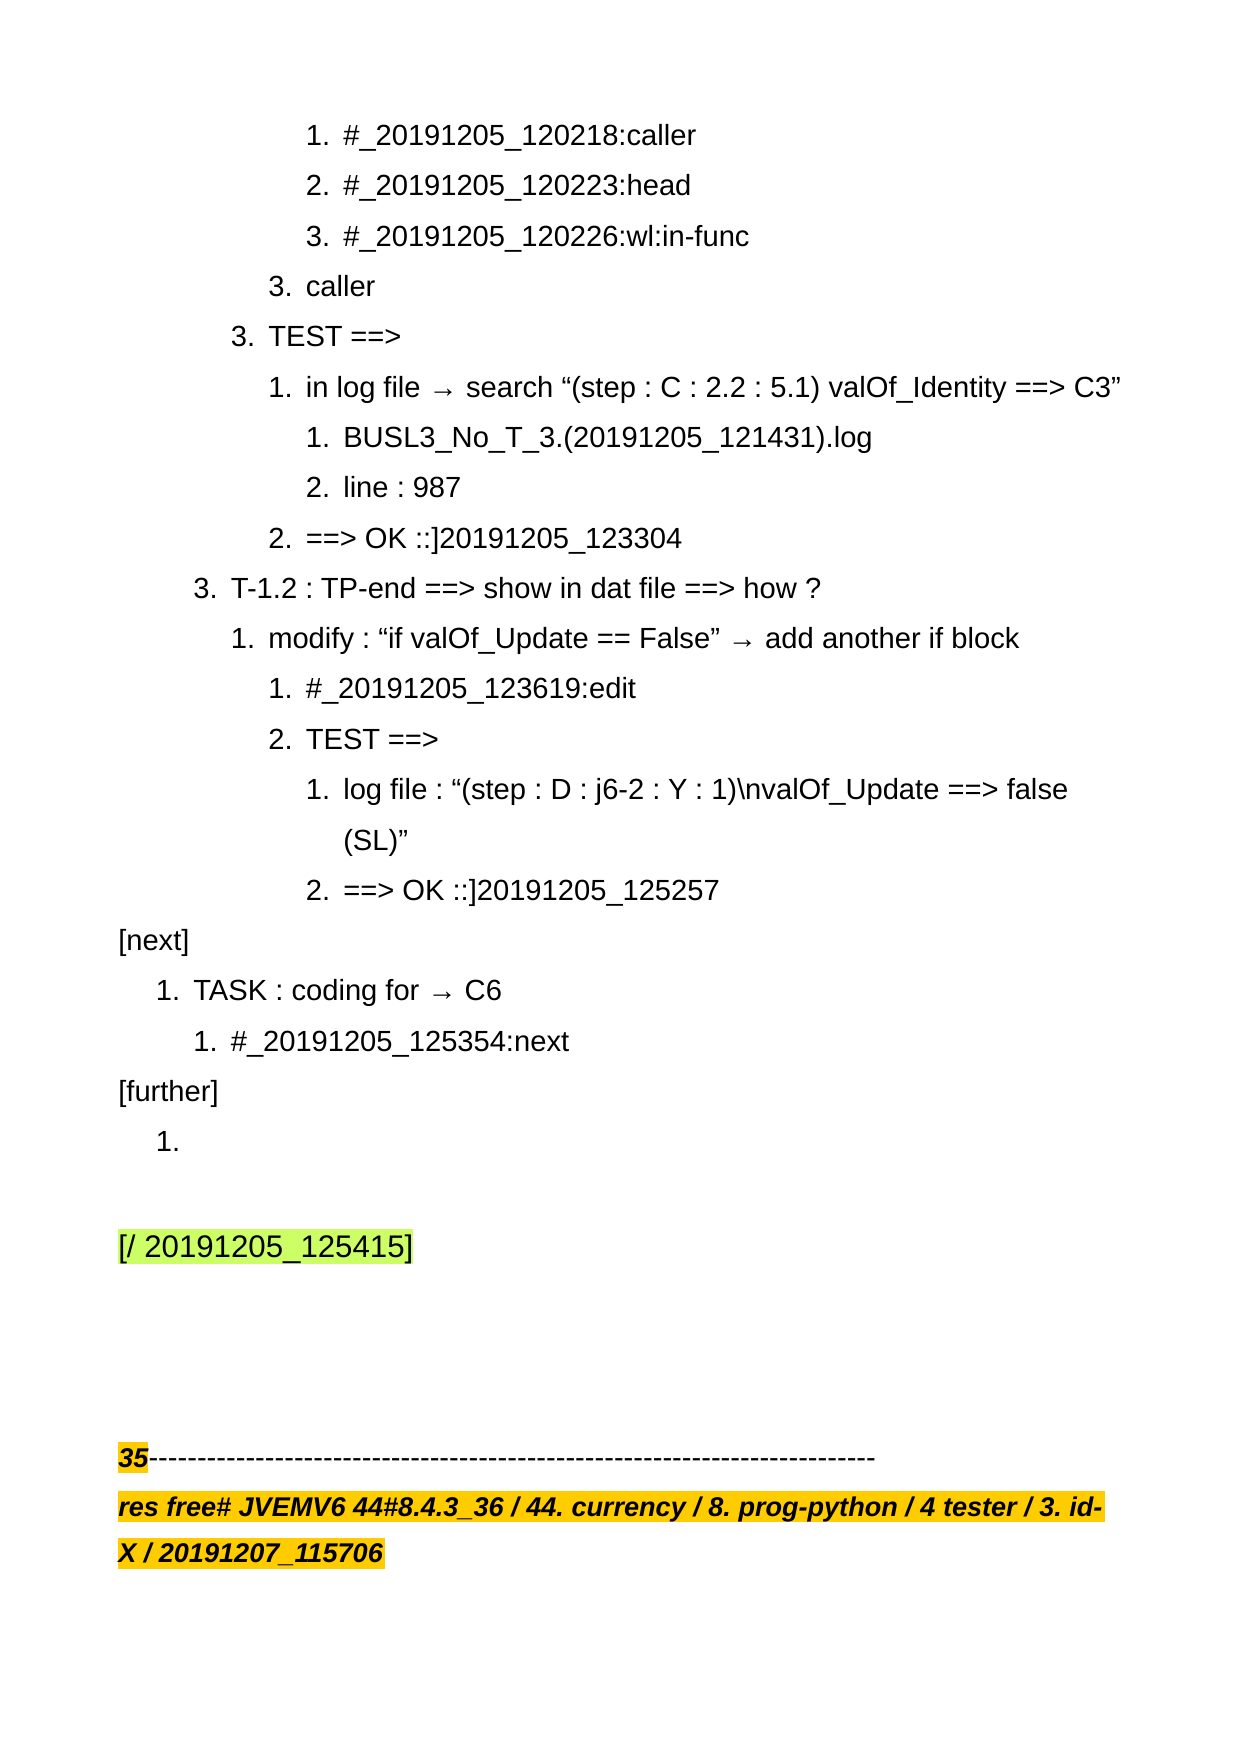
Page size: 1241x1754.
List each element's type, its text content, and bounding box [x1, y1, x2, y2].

list ==> OK ::]20191205_125257 [306, 873, 1122, 906]
text [further] [118, 1074, 1122, 1108]
list in log file → search “(step : C : 2.2 : 5.1) valOf_Identity ==> C3” [268, 370, 1122, 403]
list log file : “(step : D : j6-2 : Y : 1)\nvalOf_Update ==> false (SL)” [306, 772, 1122, 856]
text [next] [118, 923, 1122, 957]
list #_20191205_125354:next [193, 1024, 1122, 1057]
list BUSL3_No_T_3.(20191205_121431).log [306, 420, 1122, 453]
list #_20191205_120218:caller [306, 118, 1122, 152]
list line : 987 [306, 470, 1122, 504]
list TEST ==> [268, 722, 1122, 755]
list T-1.2 : TP-end ==> show in dat file ==> how ? [193, 571, 1122, 604]
list caller [268, 269, 1122, 303]
list TEST ==> [231, 319, 1122, 353]
list ==> OK ::]20191205_123304 [268, 521, 1122, 554]
list modify : “if valOf_Update == False” → add another if block [231, 621, 1122, 655]
list #_20191205_120226:wl:in-func [306, 219, 1122, 252]
text [/ 20191205_125415] [118, 1175, 1122, 1264]
list TASK : coding for → C6 [156, 973, 1122, 1007]
text res free# JVEMV6 44#8.4.3_36 / 44. currency / 8. prog-python / 4 tester / 3. id-X / 20191207_115706 [118, 1491, 1122, 1569]
text 35--------------------------------------------------------------------------- [118, 1440, 1122, 1474]
list #_20191205_123619:edit [268, 672, 1122, 705]
list #_20191205_120223:head [306, 168, 1122, 202]
